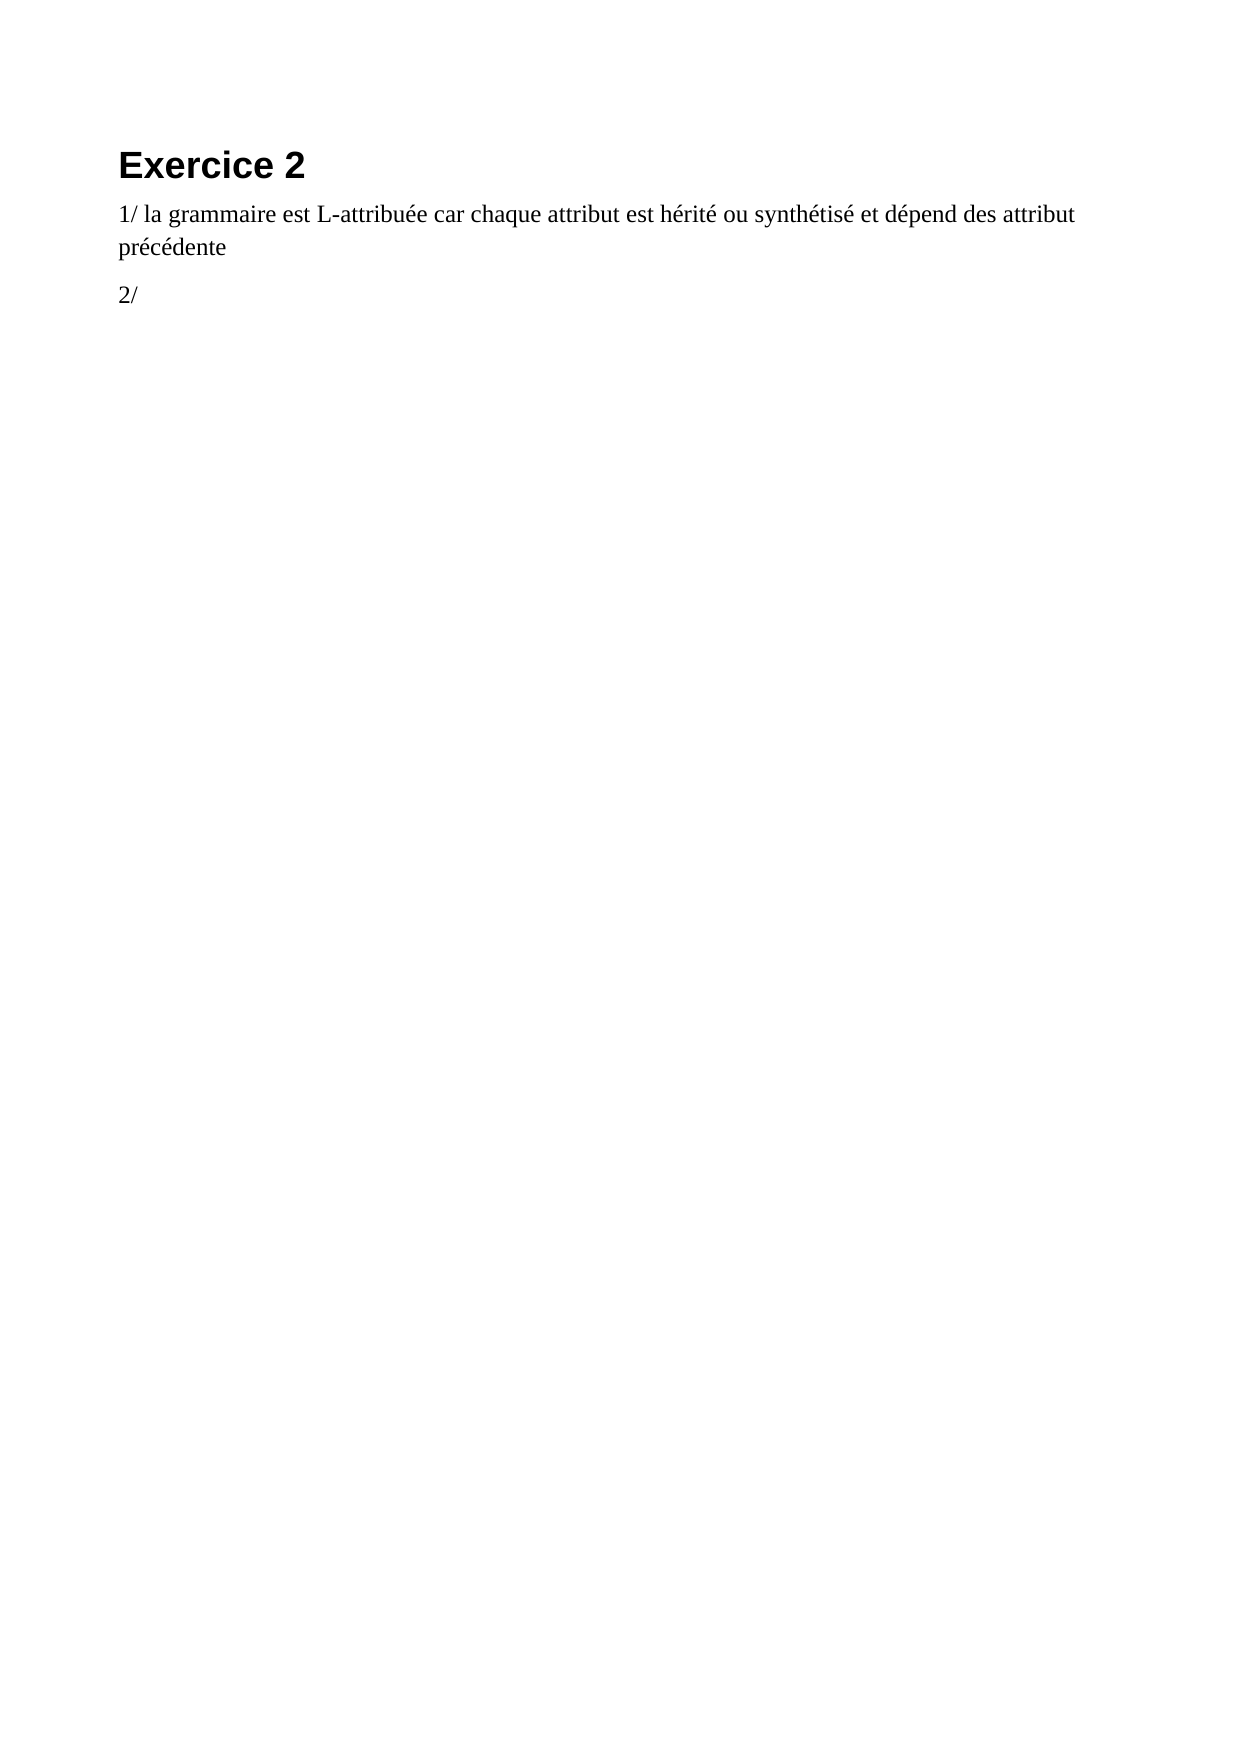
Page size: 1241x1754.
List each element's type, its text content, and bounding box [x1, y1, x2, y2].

text 1/ la grammaire est L-attribuée car chaque attribut est hérité ou synthétisé et dépend des attribut précédente [118, 199, 1122, 261]
text 2/ [118, 280, 1122, 309]
subtitle Exercice 2 [118, 143, 1122, 187]
